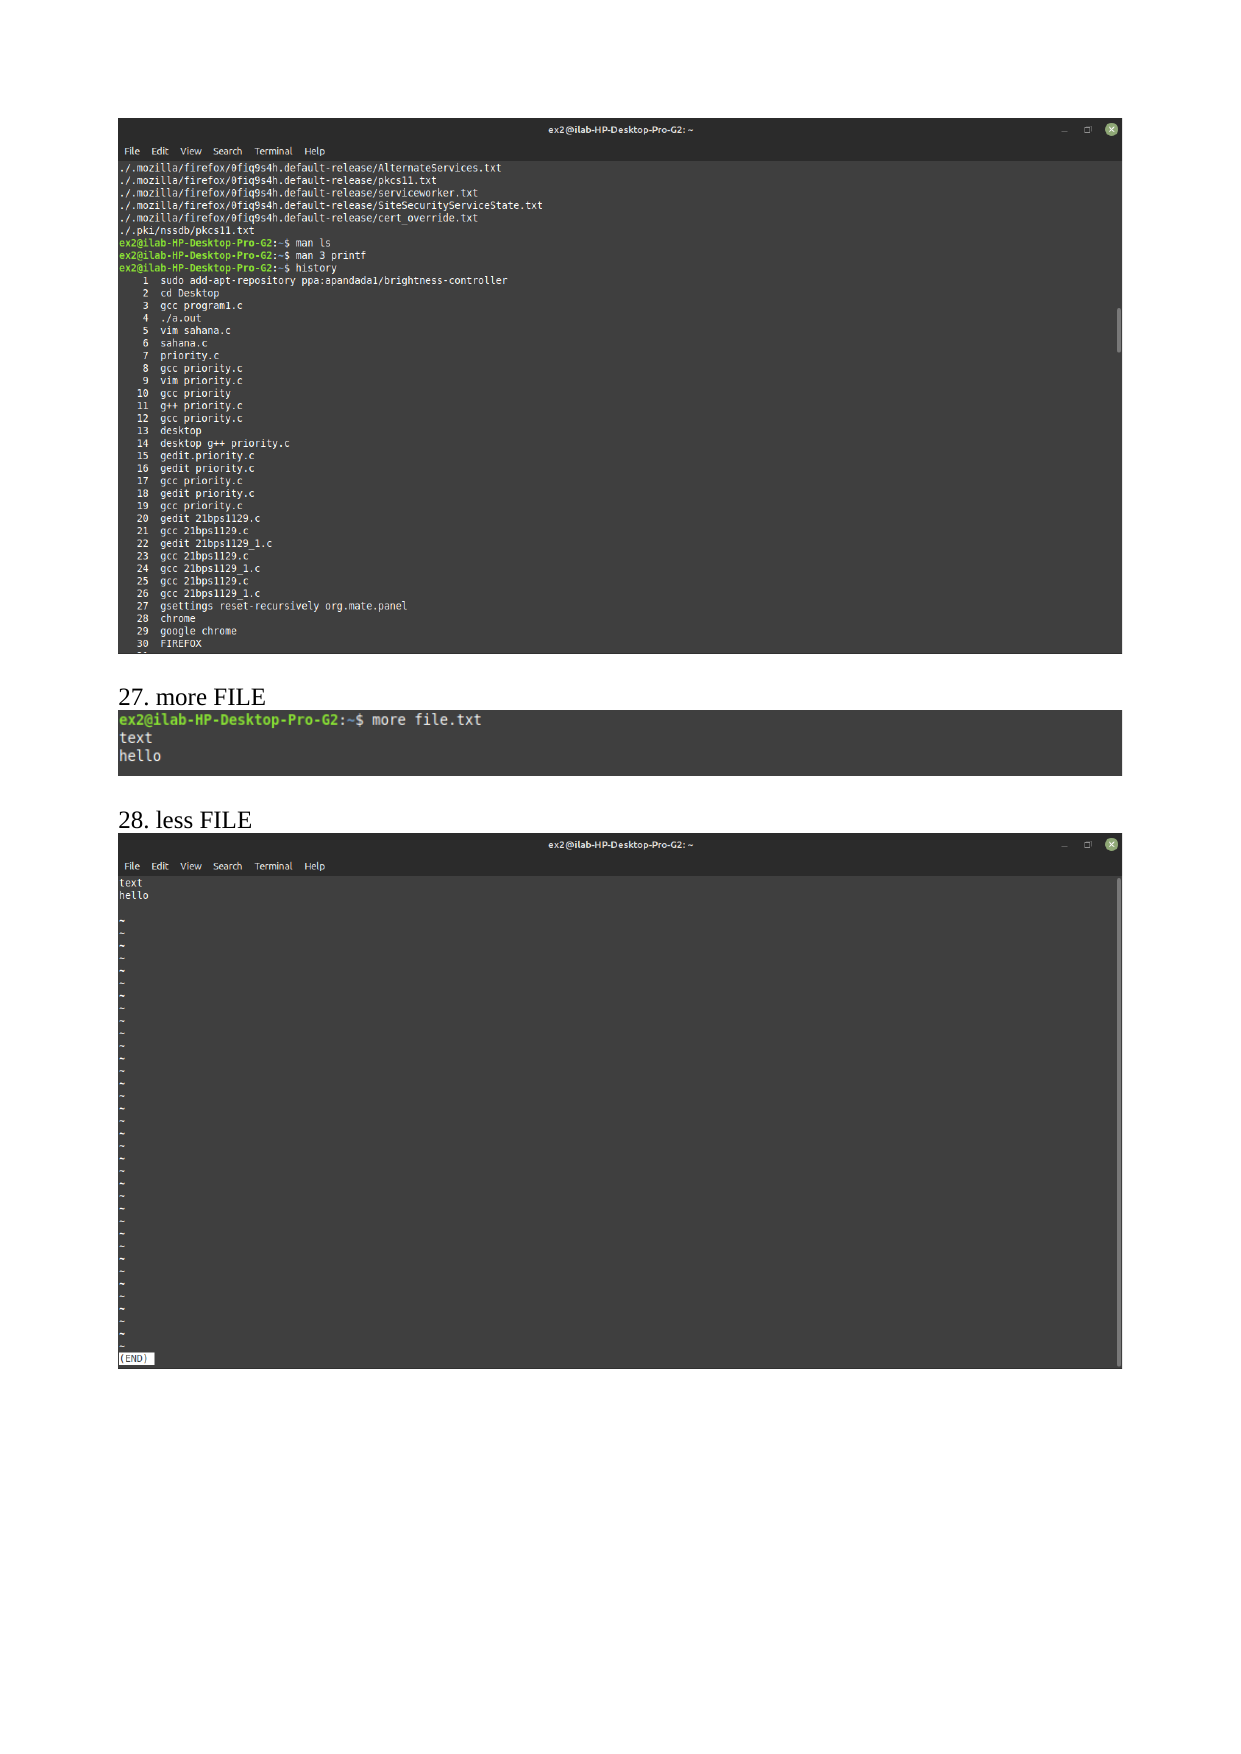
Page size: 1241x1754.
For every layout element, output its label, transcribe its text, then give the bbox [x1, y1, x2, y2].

picture [118, 118, 1123, 654]
text 27. more FILE [118, 682, 1122, 710]
picture [118, 710, 1123, 776]
picture [118, 833, 1123, 1369]
text 28. less FILE [118, 805, 1122, 833]
